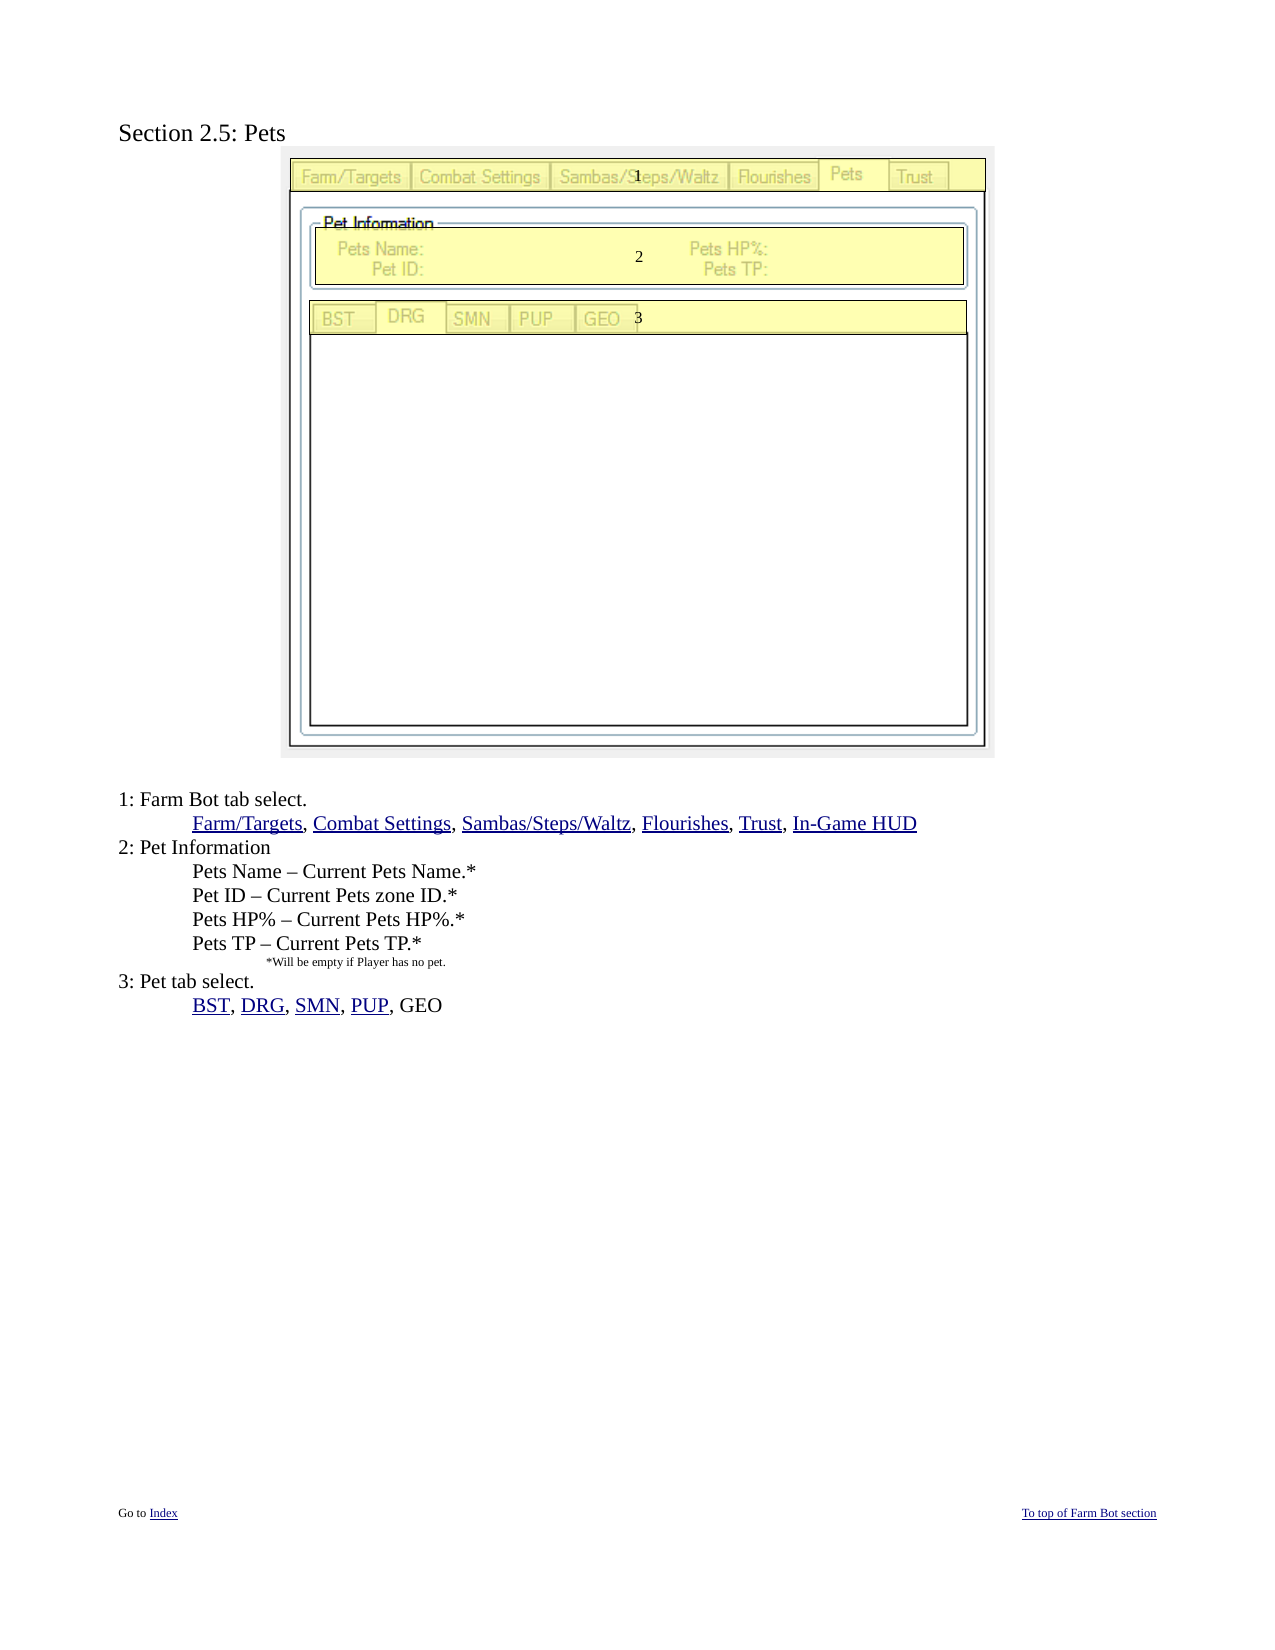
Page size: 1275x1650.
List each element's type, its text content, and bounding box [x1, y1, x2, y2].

text Farm/Targets, Combat Settings, Sambas/Steps/Waltz, Flourishes, Trust, In-Game HUD [118, 811, 1157, 835]
picture [280, 146, 995, 758]
text *Will be empty if Player has no pet. [118, 955, 1157, 969]
text Section 2.5: Pets [118, 118, 1157, 147]
text Pets TP – Current Pets TP.* [118, 931, 1157, 955]
text Pets Name – Current Pets Name.* [118, 859, 1157, 883]
text 2: Pet Information [118, 835, 1157, 859]
text 3: Pet tab select. [118, 969, 1157, 993]
text Go to Index To top of Farm Bot section [118, 1506, 1157, 1521]
text Pets HP% – Current Pets HP%.* [118, 907, 1157, 931]
text 1: Farm Bot tab select. [118, 787, 1157, 811]
text Pet ID – Current Pets zone ID.* [118, 883, 1157, 907]
text BST, DRG, SMN, PUP, GEO [118, 993, 1157, 1017]
